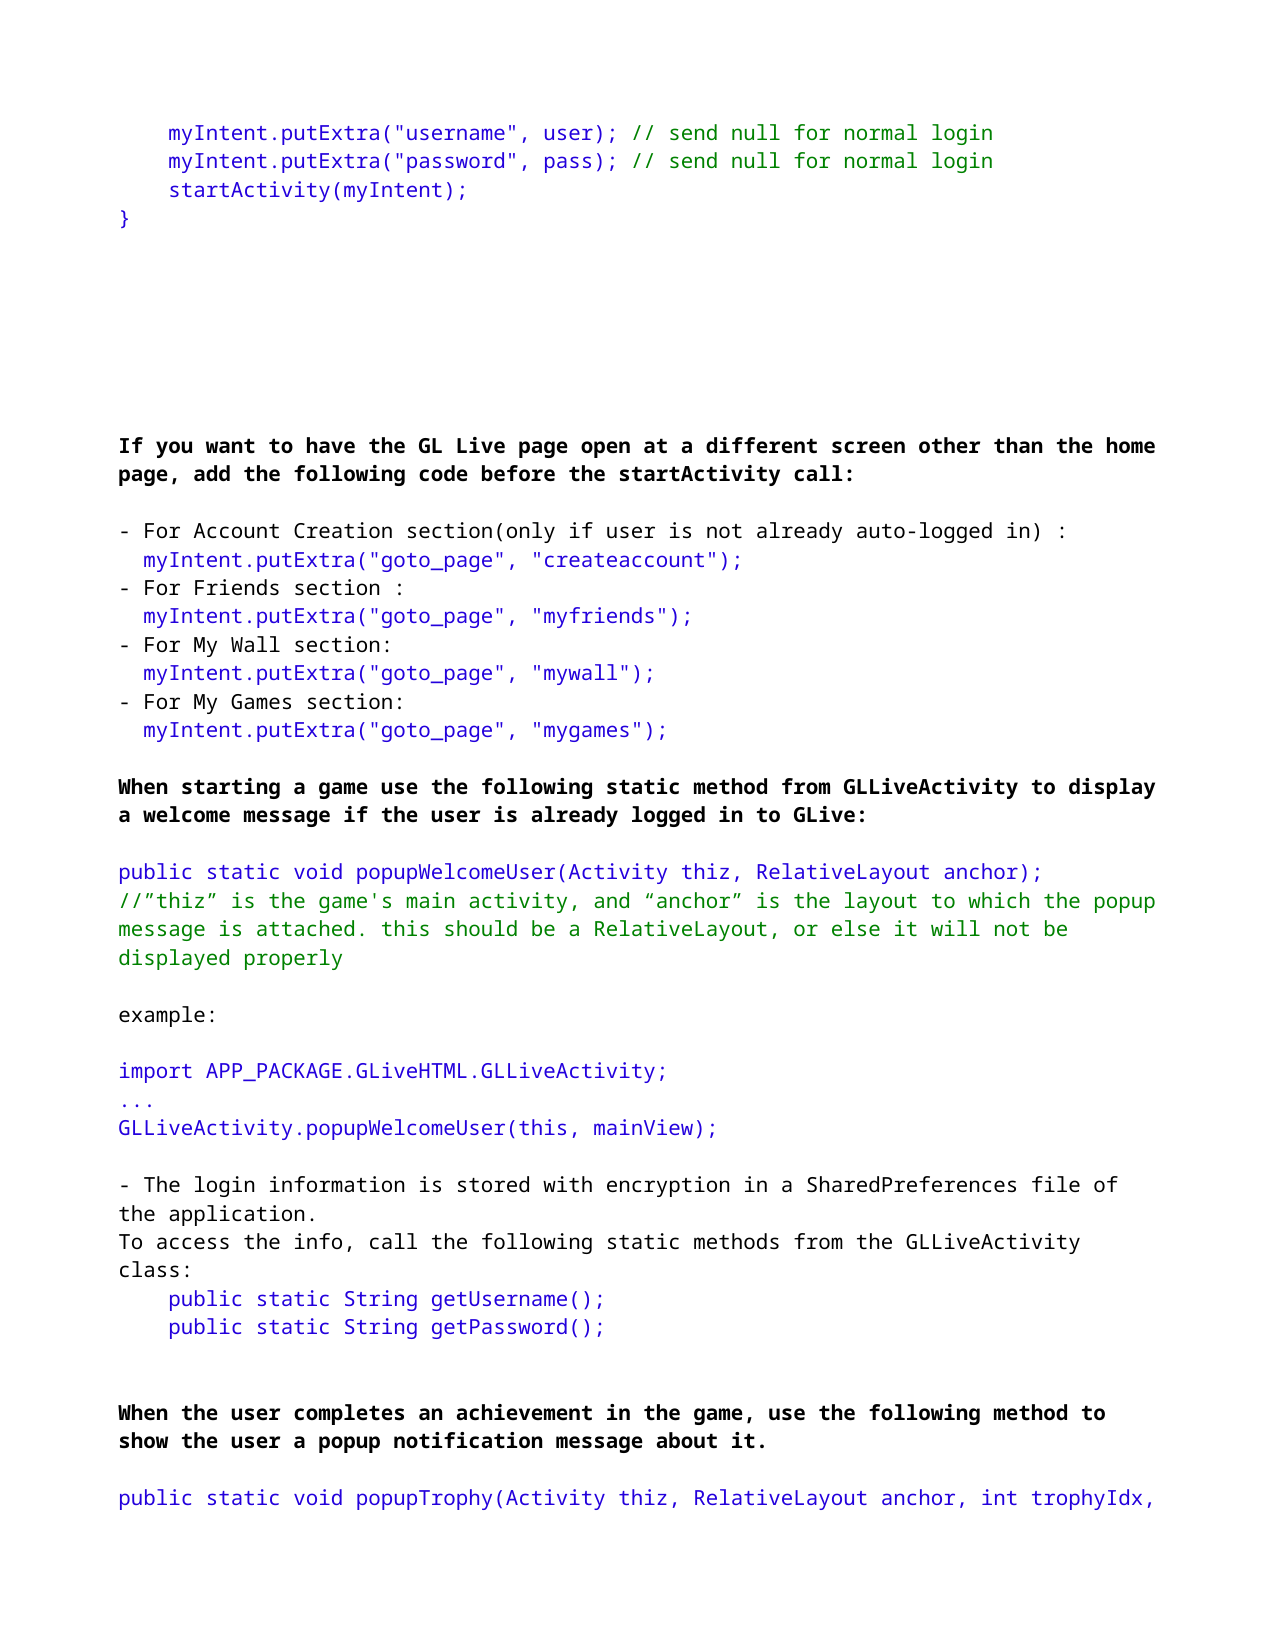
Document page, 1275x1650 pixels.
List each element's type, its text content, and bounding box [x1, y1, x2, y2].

text ... [118, 1085, 1157, 1113]
text - For Account Creation section(only if user is not already auto-logged in) : [118, 516, 1157, 545]
text If you want to have the GL Live page open at a different screen other than the home page, add the following code before the startActivity call: [118, 431, 1157, 488]
text - For Friends section : [118, 573, 1157, 602]
text import APP_PACKAGE.GLiveHTML.GLLiveActivity; [118, 1057, 1157, 1085]
text myIntent.putExtra("goto_page", "myfriends"); [118, 602, 1157, 630]
text public static String getUsername(); [118, 1284, 1157, 1312]
text - For My Games section: [118, 687, 1157, 715]
text startActivity(myIntent); [118, 175, 1157, 203]
text myIntent.putExtra("goto_page", "mywall"); [118, 658, 1157, 687]
text - The login information is stored with encryption in a SharedPreferences file of the application. [118, 1170, 1157, 1227]
text - For My Wall section: [118, 630, 1157, 658]
text myIntent.putExtra("goto_page", "mygames"); [118, 715, 1157, 744]
text myIntent.putExtra("goto_page", "createaccount"); [118, 545, 1157, 573]
text public static void popupTrophy(Activity thiz, RelativeLayout anchor, int trophyIdx, [118, 1483, 1157, 1512]
text } [118, 203, 1157, 232]
text public static String getPassword(); [118, 1312, 1157, 1341]
text public static void popupWelcomeUser(Activity thiz, RelativeLayout anchor); [118, 857, 1157, 886]
text //”thiz” is the game's main activity, and “anchor” is the layout to which the popup message is attached. this should be a RelativeLayout, or else it will not be displayed properly [118, 886, 1157, 971]
text To access the info, call the following static methods from the GLLiveActivity class: [118, 1227, 1157, 1284]
text myIntent.putExtra("password", pass); // send null for normal login [118, 147, 1157, 175]
text When the user completes an achievement in the game, use the following method to show the user a popup notification message about it. [118, 1398, 1157, 1455]
text When starting a game use the following static method from GLLiveActivity to display a welcome message if the user is already logged in to GLive: [118, 772, 1157, 829]
text myIntent.putExtra("username", user); // send null for normal login [118, 118, 1157, 147]
text GLLiveActivity.popupWelcomeUser(this, mainView); [118, 1113, 1157, 1142]
text example: [118, 1000, 1157, 1028]
